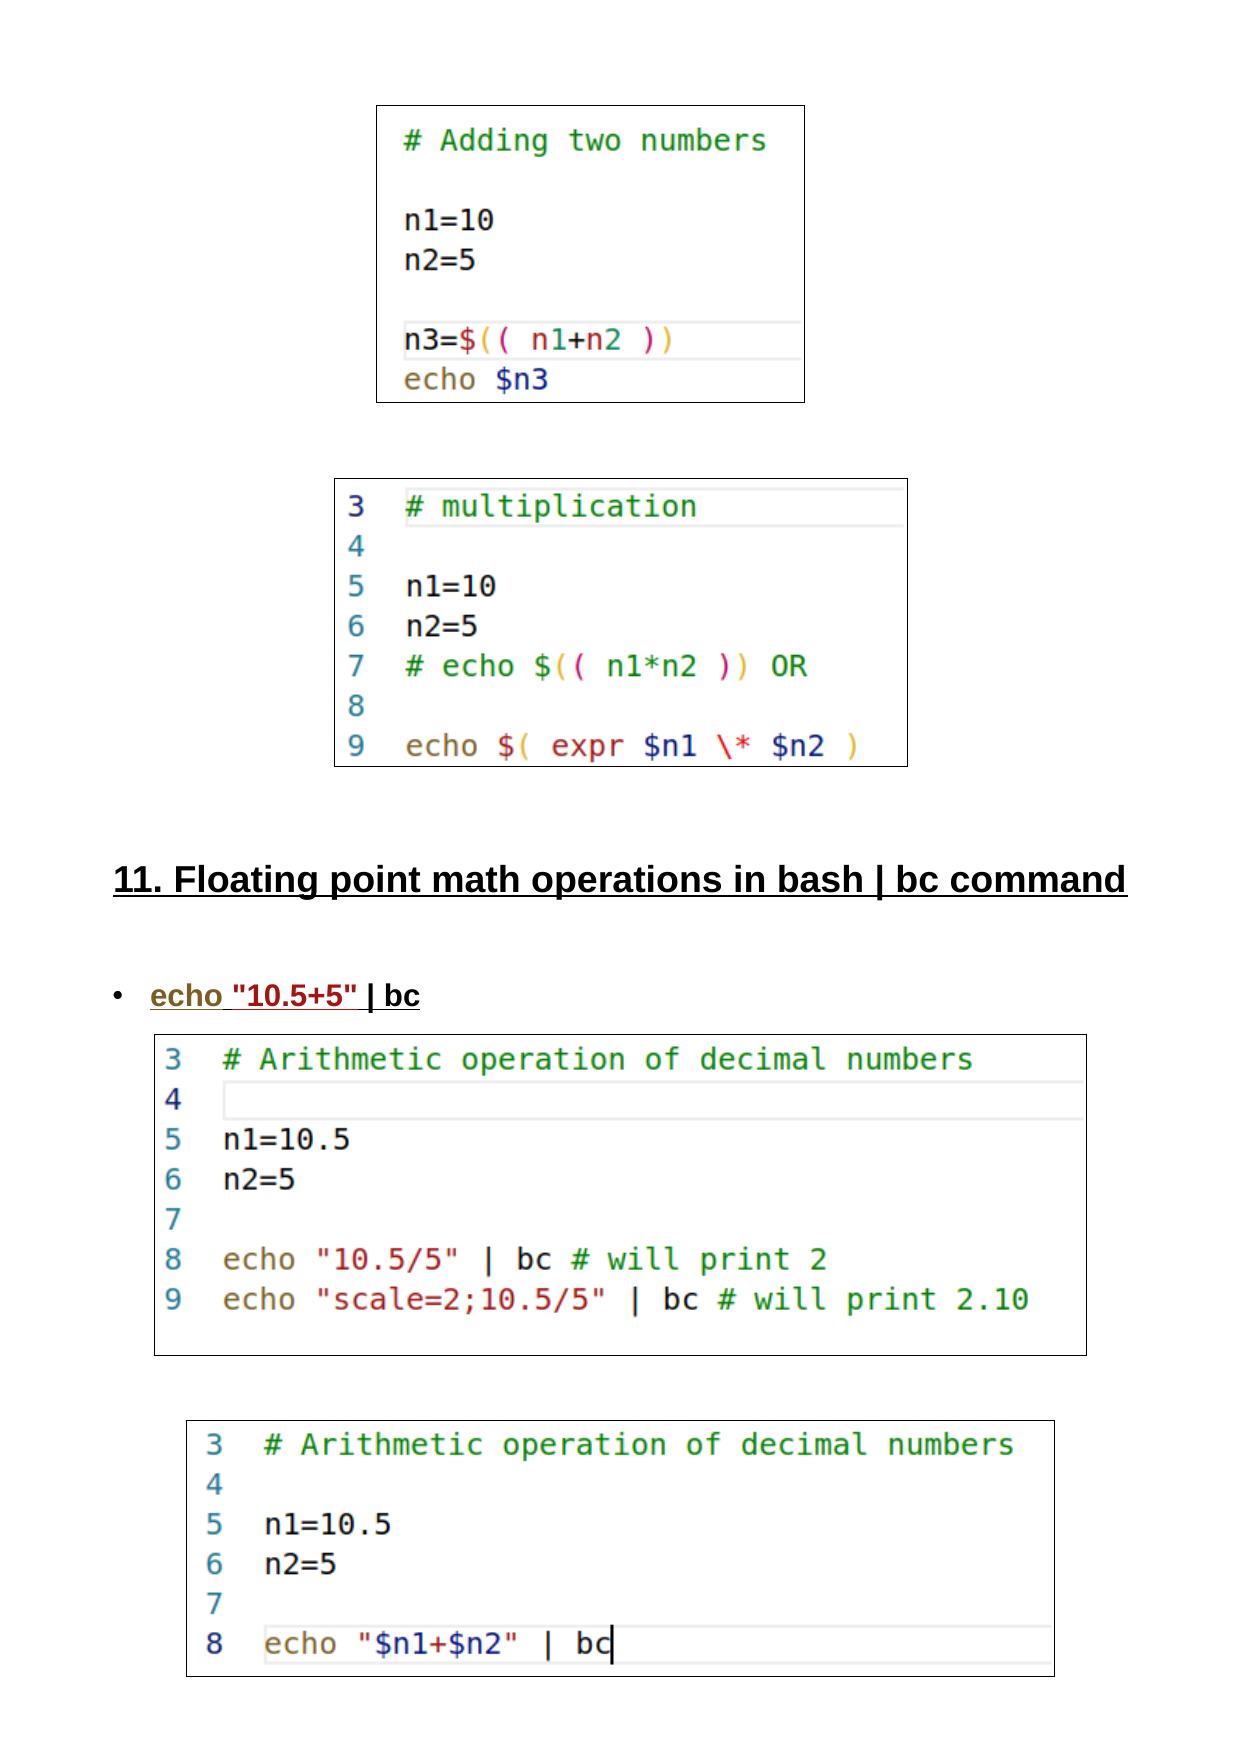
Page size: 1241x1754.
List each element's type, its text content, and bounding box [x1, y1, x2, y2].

list echo "10.5+5" | bc [112, 977, 1165, 1013]
picture [336, 480, 904, 764]
subtitle 11. Floating point math operations in bash | bc command [75, 857, 1165, 901]
picture [379, 108, 802, 399]
picture [188, 1423, 1052, 1674]
picture [156, 1036, 1084, 1353]
